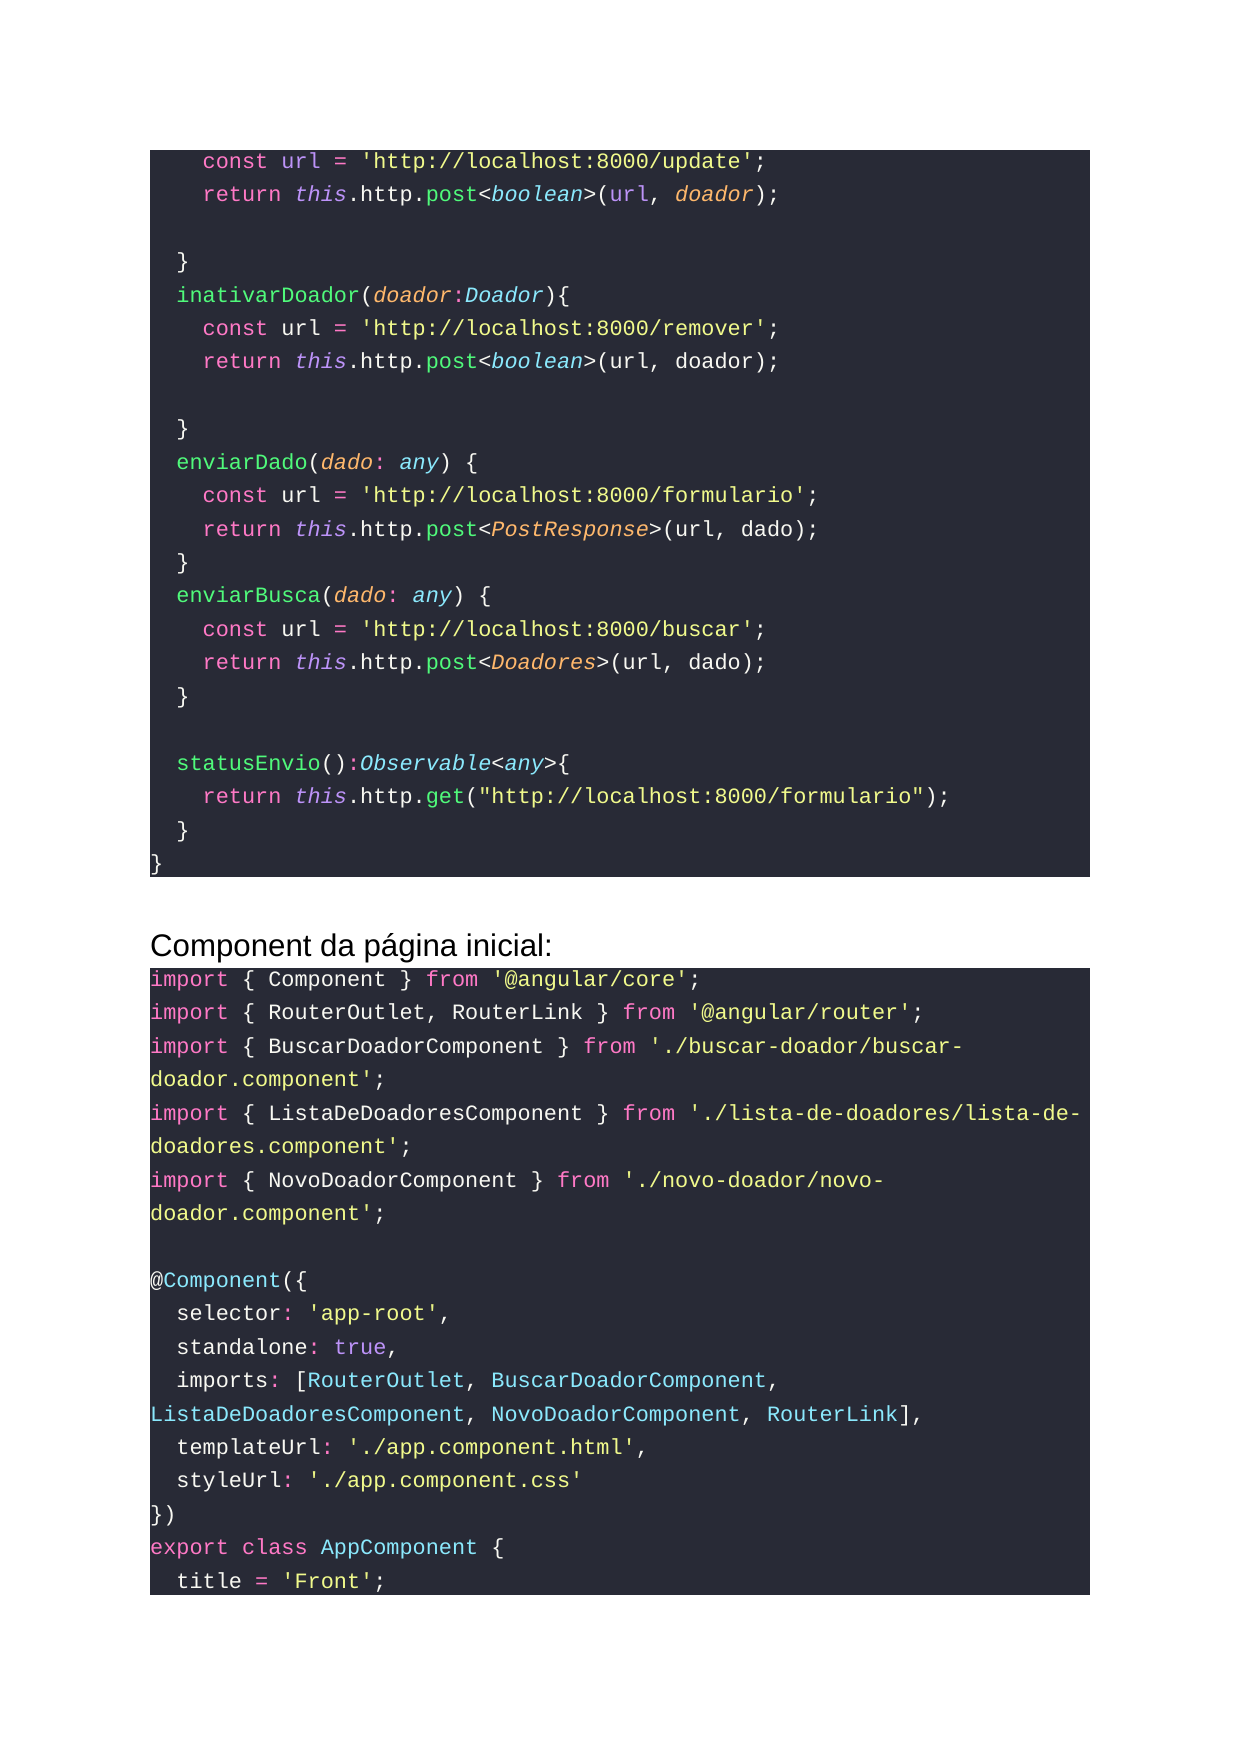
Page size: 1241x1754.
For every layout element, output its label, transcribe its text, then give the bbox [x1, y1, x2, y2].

text return this.http.post<boolean>(url, doador); [150, 183, 1090, 208]
text enviarDado(dado: any) { [150, 451, 1090, 476]
text styleUrl: './app.component.css' [150, 1470, 1090, 1494]
text const url = 'http://localhost:8000/buscar'; [150, 618, 1090, 643]
text title = 'Front'; [150, 1570, 1090, 1595]
text import { NovoDoadorComponent } from './novo-doador/novo-doador.component'; [150, 1169, 1090, 1227]
text imports: [RouterOutlet, BuscarDoadorComponent, ListaDeDoadoresComponent, NovoDoadorComponent, RouterLink], [150, 1369, 1090, 1428]
text const url = 'http://localhost:8000/update'; [150, 150, 1090, 175]
text statusEnvio():Observable<any>{ [150, 752, 1090, 777]
text import { RouterOutlet, RouterLink } from '@angular/router'; [150, 1002, 1090, 1026]
text return this.http.get("http://localhost:8000/formulario"); [150, 785, 1090, 810]
text enviarBusca(dado: any) { [150, 585, 1090, 609]
text templateUrl: './app.component.html', [150, 1436, 1090, 1461]
text standalone: true, [150, 1336, 1090, 1361]
text } [150, 250, 1090, 275]
text } [150, 417, 1090, 442]
text const url = 'http://localhost:8000/remover'; [150, 317, 1090, 342]
text const url = 'http://localhost:8000/formulario'; [150, 484, 1090, 509]
text selector: 'app-root', [150, 1302, 1090, 1327]
text Component da página inicial: [150, 927, 1090, 963]
text } [150, 852, 1090, 877]
text return this.http.post<PostResponse>(url, dado); [150, 518, 1090, 543]
text import { ListaDeDoadoresComponent } from './lista-de-doadores/lista-de-doadores.component'; [150, 1102, 1090, 1160]
text import { BuscarDoadorComponent } from './buscar-doador/buscar-doador.component'; [150, 1035, 1090, 1093]
text } [150, 819, 1090, 843]
text import { Component } from '@angular/core'; [150, 968, 1090, 993]
text inativarDoador(doador:Doador){ [150, 284, 1090, 308]
text return this.http.post<Doadores>(url, dado); [150, 652, 1090, 676]
text } [150, 551, 1090, 576]
text export class AppComponent { [150, 1537, 1090, 1561]
text @Component({ [150, 1269, 1090, 1294]
text } [150, 685, 1090, 710]
text return this.http.post<boolean>(url, doador); [150, 351, 1090, 375]
text }) [150, 1503, 1090, 1528]
